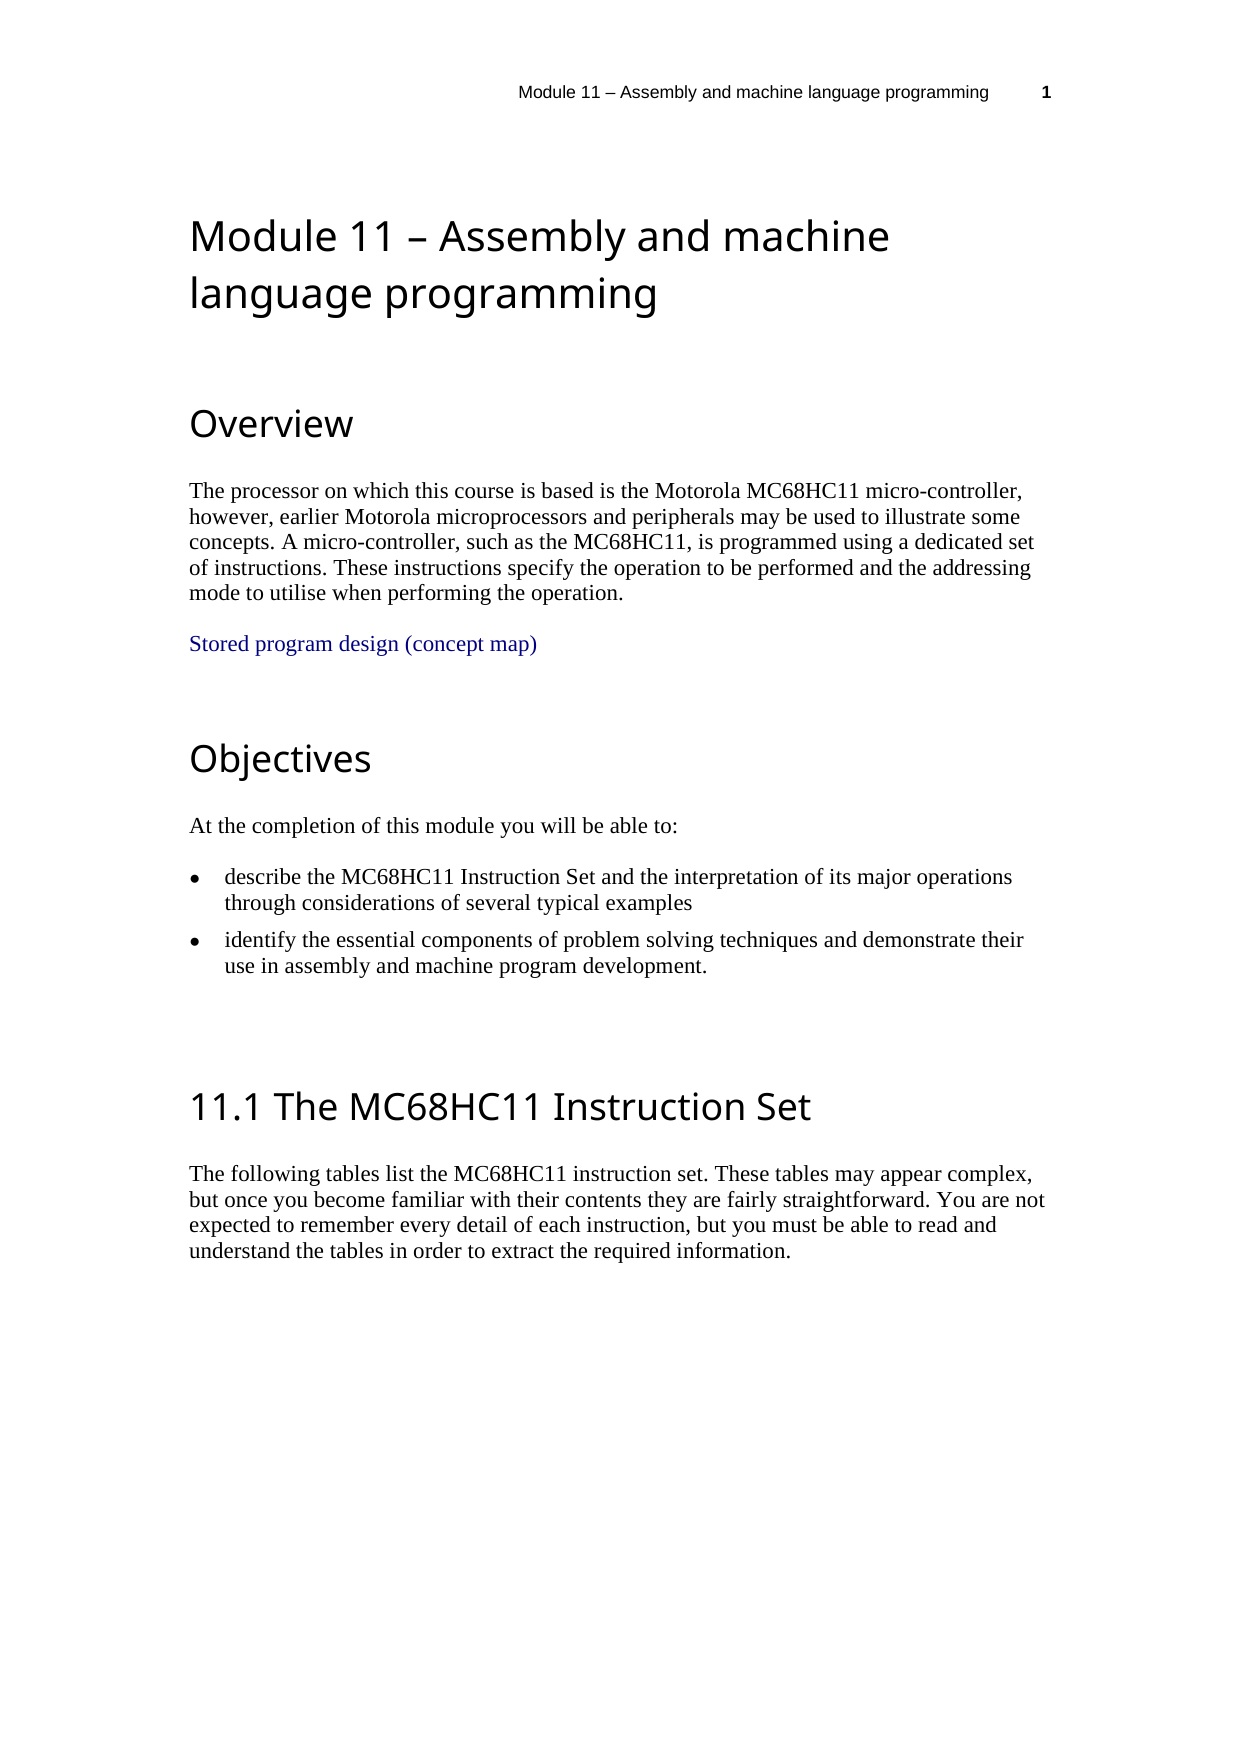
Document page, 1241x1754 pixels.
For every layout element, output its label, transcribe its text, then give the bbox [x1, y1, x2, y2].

title Assembly and machine language programming [189, 207, 1051, 321]
text Stored program design (concept map) [189, 631, 1051, 656]
text The following tables list the MC68HC11 instruction set. These tables may appear complex, but once you become familiar with their contents they are fairly straightforward. You are not expected to remember every detail of each instruction, but you must be able to read and understand the tables in order to extract the required information. [189, 1161, 1051, 1263]
text Overview [189, 397, 1051, 448]
text The processor on which this course is based is the Motorola MC68HC11 micro-controller, however, earlier Motorola microprocessors and peripherals may be used to illustrate some concepts. A micro-controller, such as the MC68HC11, is programmed using a dedicated set of instructions. These instructions specify the operation to be performed and the addressing mode to utilise when performing the operation. [189, 478, 1051, 606]
text At the completion of this module you will be able to: [189, 813, 1051, 839]
text Objectives [189, 733, 1051, 784]
list identify the essential components of problem solving techniques and demonstrate their use in assembly and machine program development. [189, 927, 1051, 1004]
subtitle The MC68HC11 Instruction Set [189, 1081, 1051, 1132]
list describe the MC68HC11 Instruction Set and the interpretation of its major operations through considerations of several typical examples [189, 864, 1051, 915]
